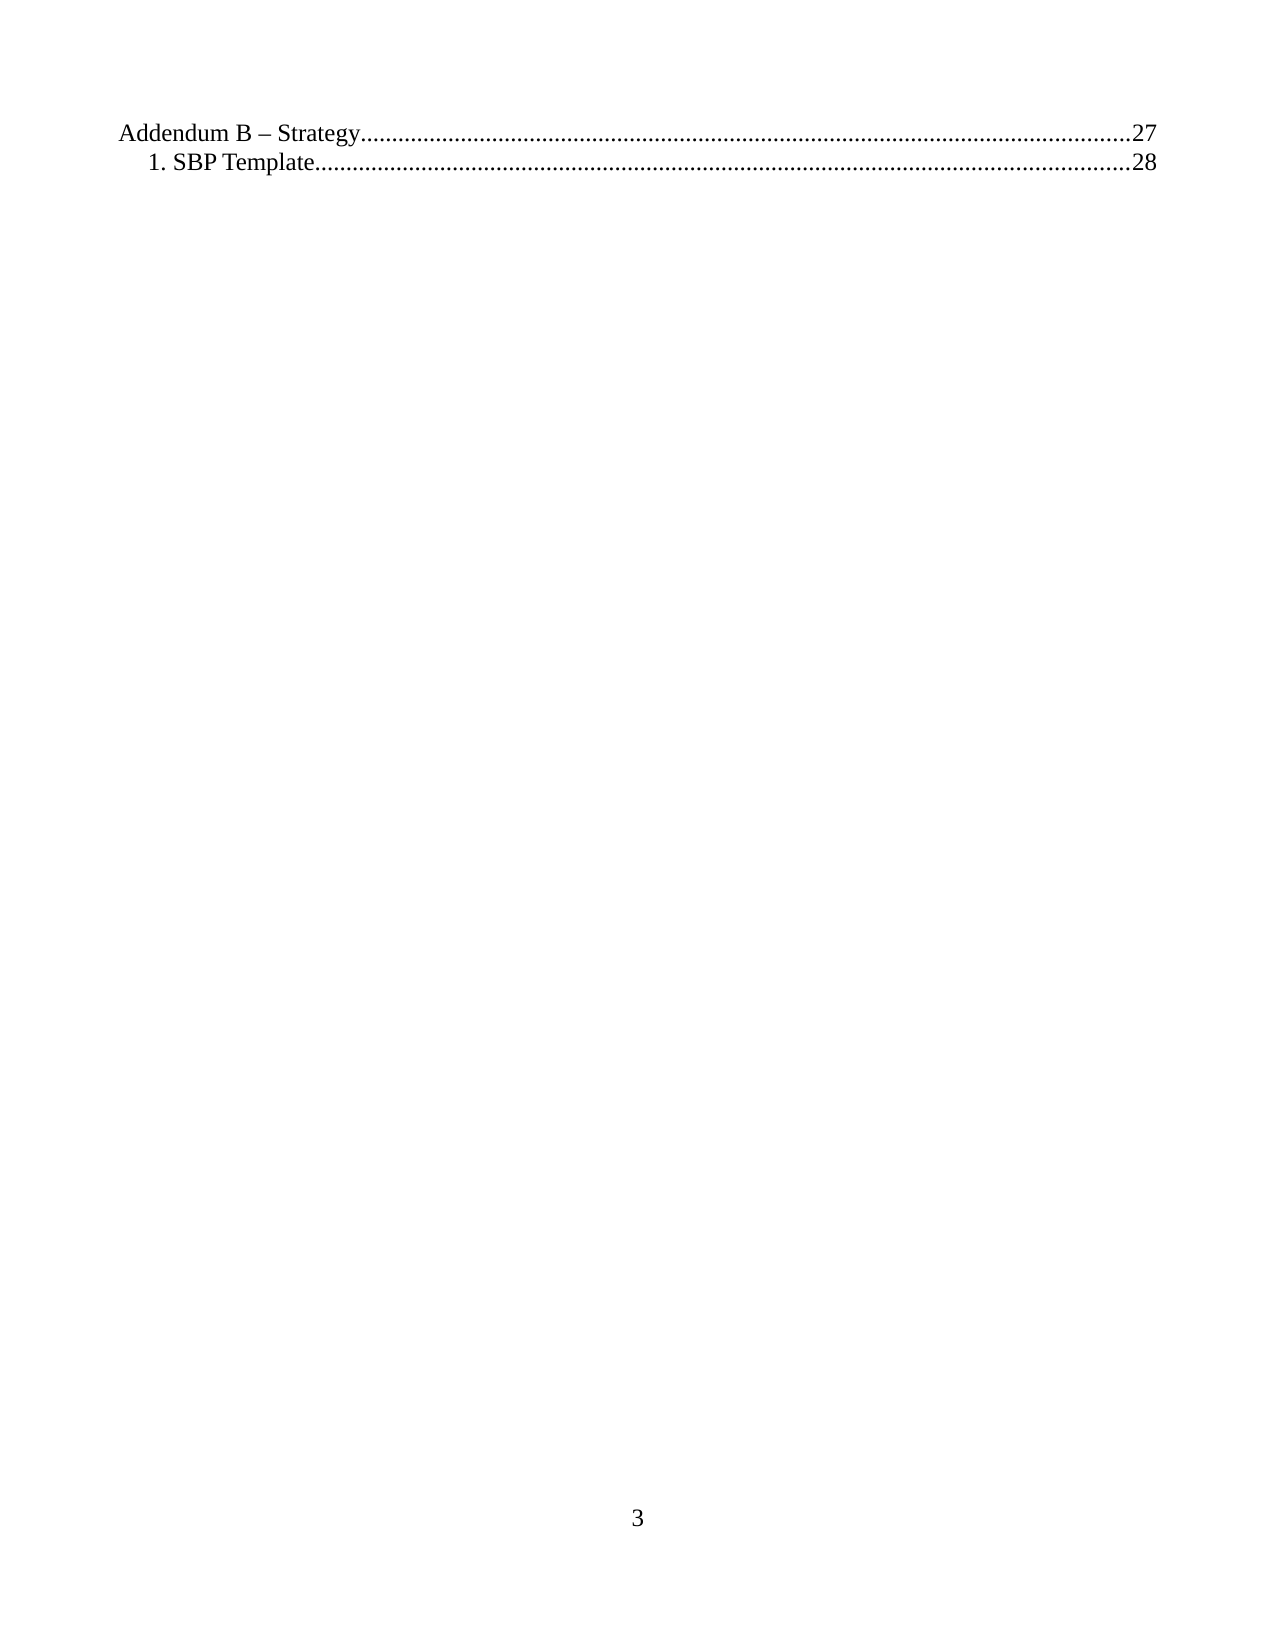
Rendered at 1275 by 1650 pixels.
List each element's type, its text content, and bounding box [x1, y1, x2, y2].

text Addendum B – Strategy 27 [118, 118, 1157, 147]
text 1. SBP Template 28 [148, 147, 1157, 176]
